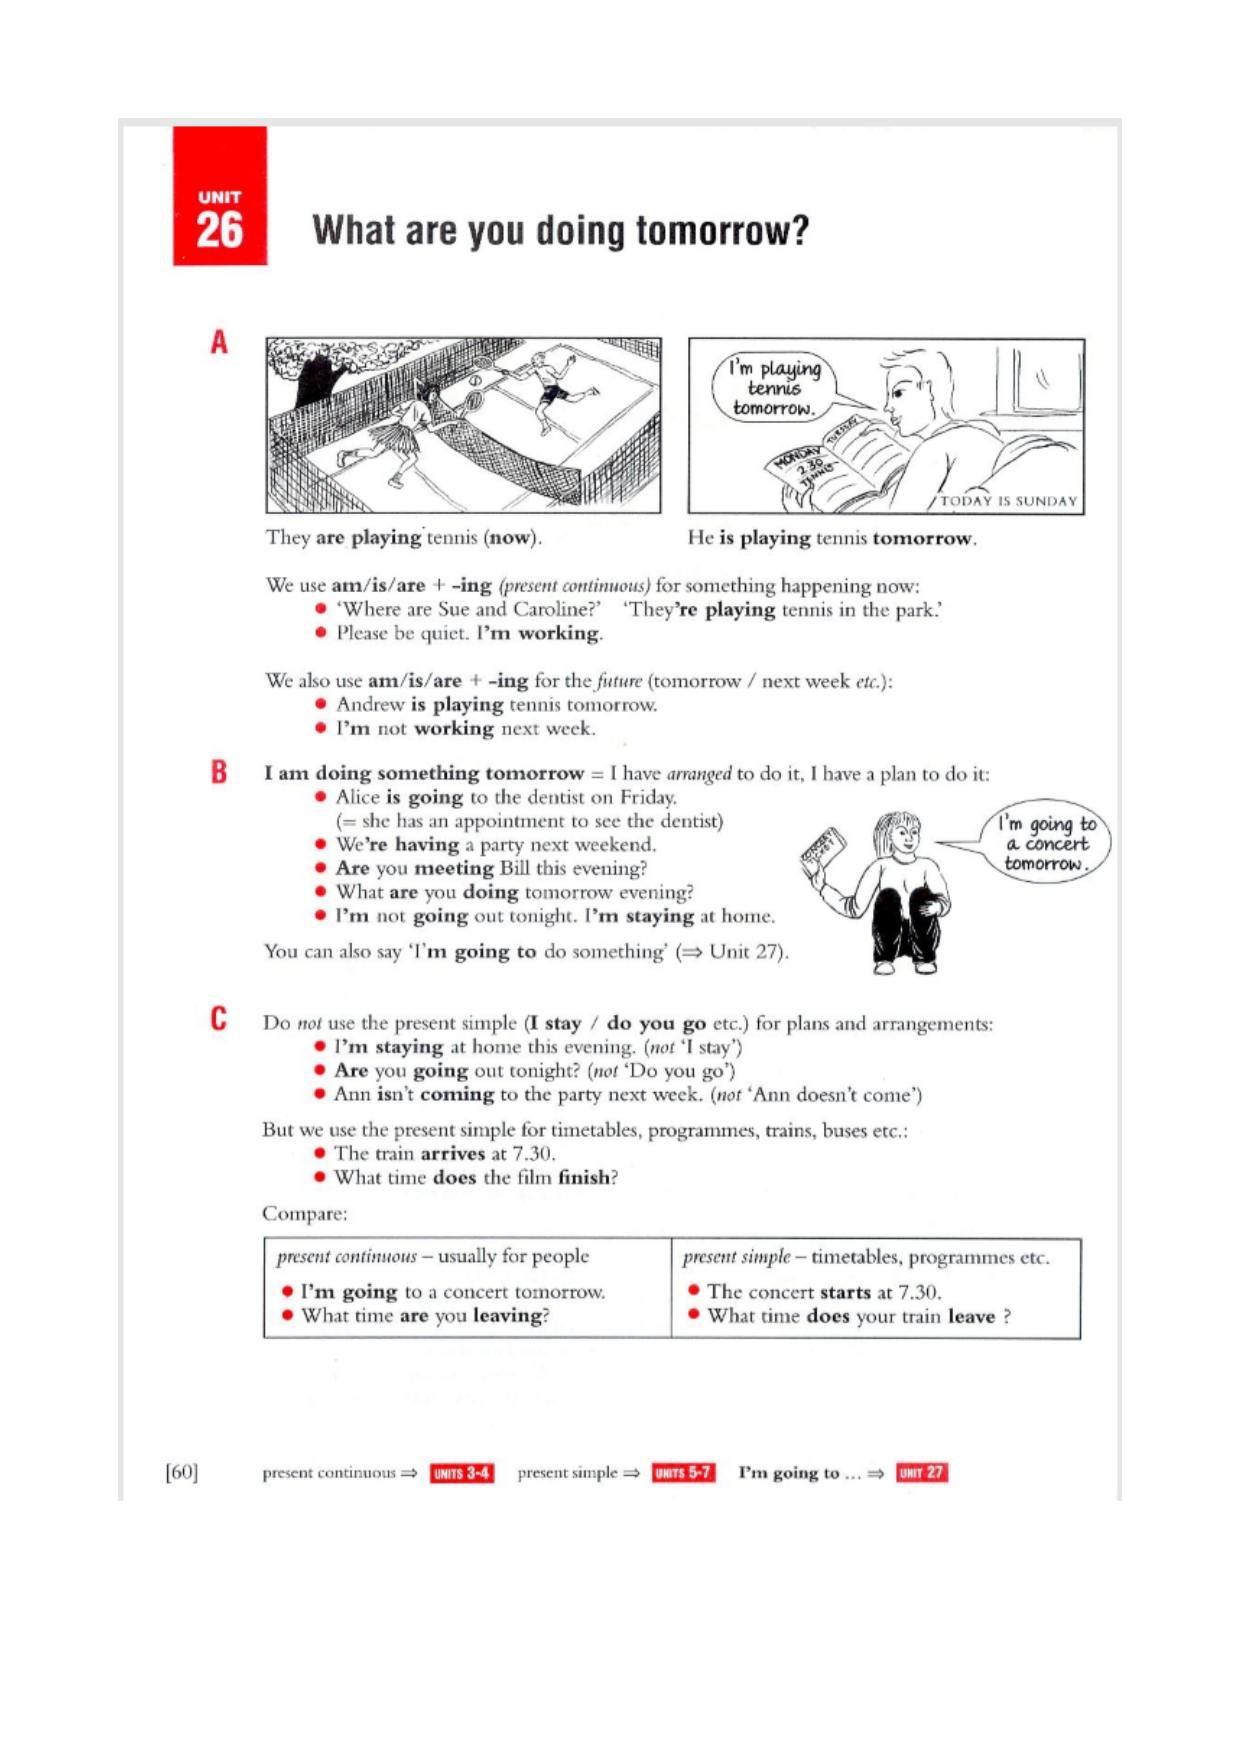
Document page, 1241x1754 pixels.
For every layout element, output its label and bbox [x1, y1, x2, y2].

picture [118, 118, 1122, 1501]
